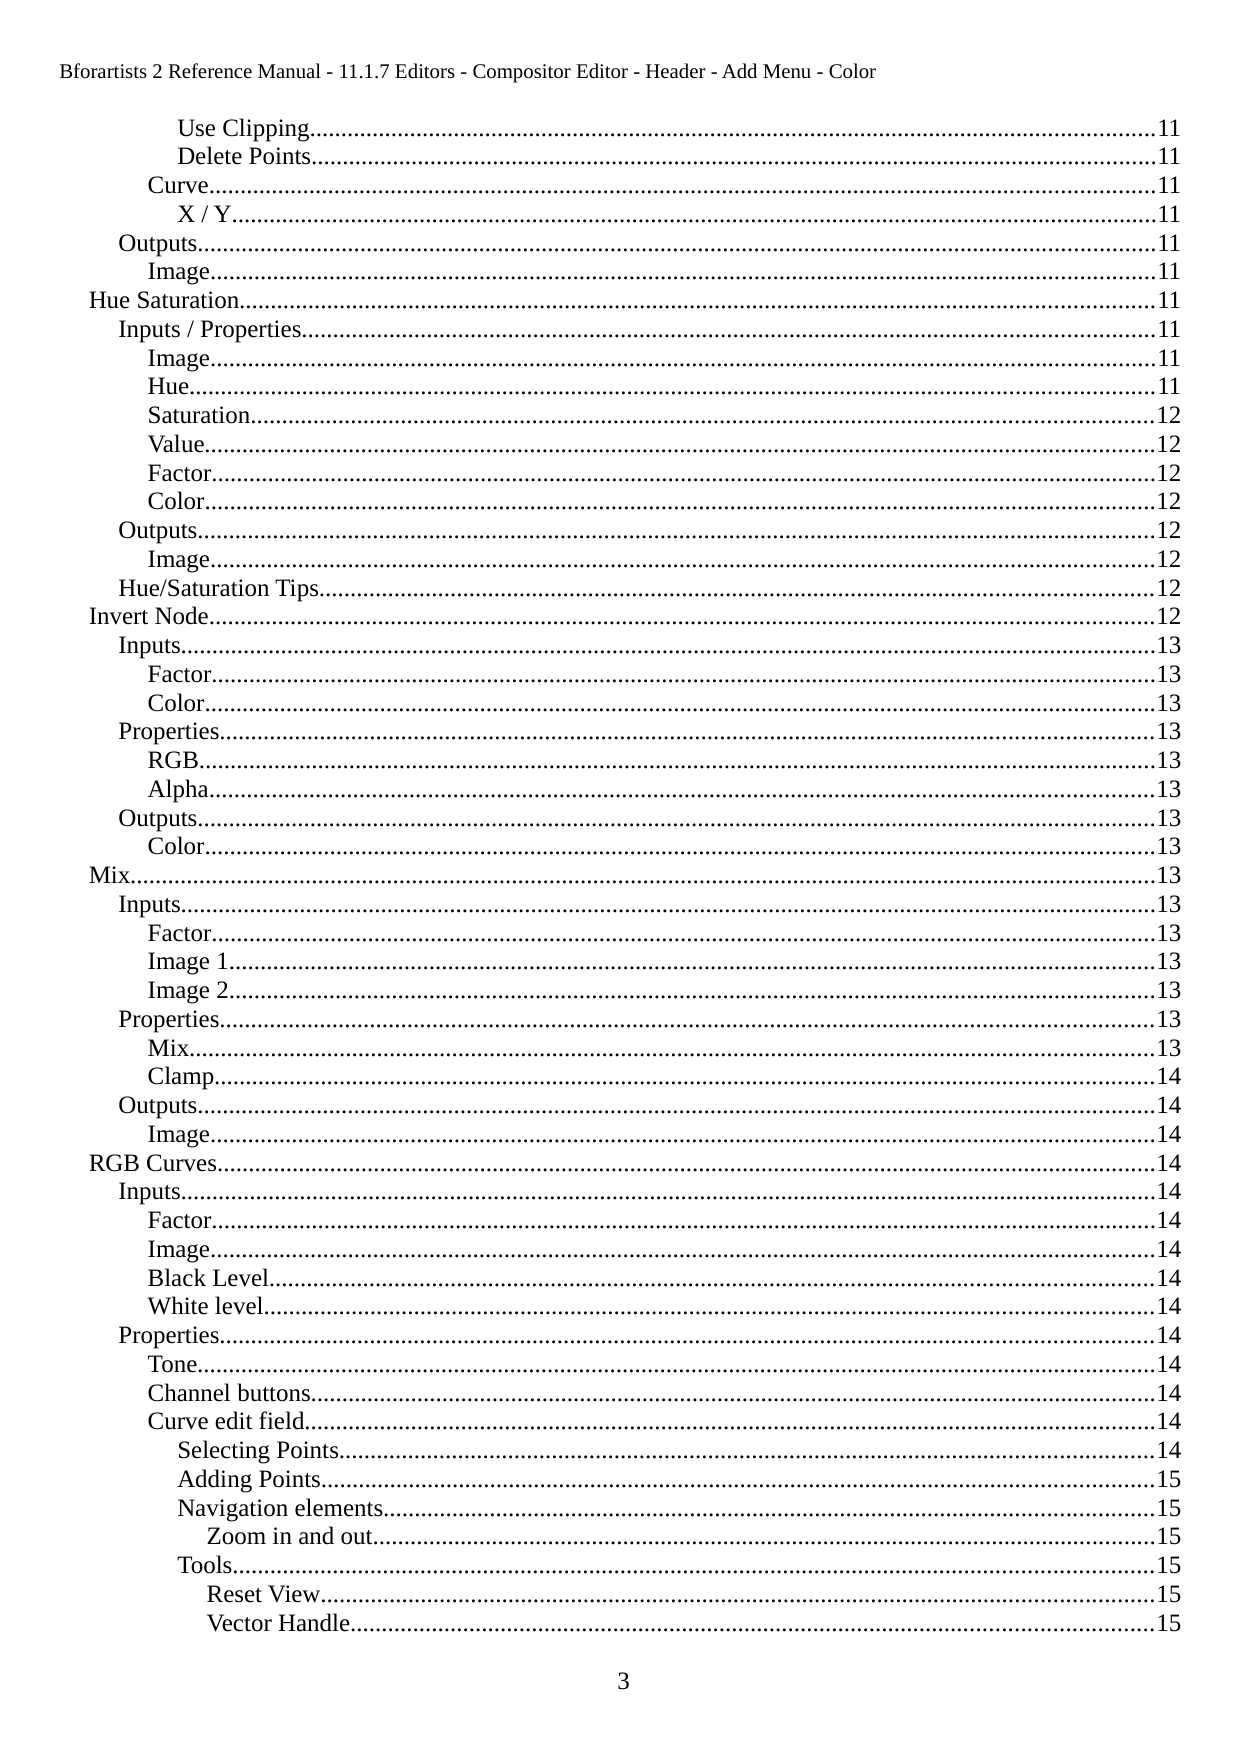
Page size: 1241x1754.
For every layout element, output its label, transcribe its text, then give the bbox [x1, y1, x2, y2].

text White level 14 [147, 1291, 1181, 1320]
text Factor 12 [147, 458, 1181, 486]
text Hue/Saturation Tips 12 [118, 573, 1181, 601]
text Outputs 13 [118, 803, 1181, 831]
text Hue Saturation 11 [88, 285, 1181, 314]
text Use Clipping 11 [177, 113, 1181, 141]
text Adding Points 15 [177, 1464, 1181, 1493]
text Reset View 15 [206, 1579, 1181, 1608]
text Factor 13 [147, 918, 1181, 946]
text Image 14 [147, 1119, 1181, 1148]
text Inputs 14 [118, 1176, 1181, 1205]
text Value 12 [147, 429, 1181, 458]
text Mix 13 [147, 1033, 1181, 1061]
text Invert Node 12 [88, 601, 1181, 630]
text Curve 11 [147, 170, 1181, 199]
text Outputs 11 [118, 228, 1181, 256]
text Zoom in and out 15 [206, 1521, 1181, 1550]
text Clamp 14 [147, 1061, 1181, 1090]
text Tone 14 [147, 1349, 1181, 1378]
text Alpha 13 [147, 774, 1181, 803]
text Factor 13 [147, 659, 1181, 688]
text Image 14 [147, 1234, 1181, 1263]
text RGB 13 [147, 745, 1181, 774]
text Black Level 14 [147, 1263, 1181, 1291]
text Factor 14 [147, 1205, 1181, 1234]
text Inputs 13 [118, 889, 1181, 918]
text RGB Curves 14 [88, 1148, 1181, 1176]
text Outputs 14 [118, 1090, 1181, 1119]
text Outputs 12 [118, 515, 1181, 544]
text Color 13 [147, 831, 1181, 860]
text Image 2 13 [147, 975, 1181, 1004]
text Properties 14 [118, 1320, 1181, 1349]
text X / Y 11 [177, 199, 1181, 228]
text Vector Handle 15 [206, 1608, 1181, 1636]
text Properties 13 [118, 1004, 1181, 1033]
text Tools 15 [177, 1550, 1181, 1579]
text Selecting Points 14 [177, 1435, 1181, 1464]
text Image 11 [147, 343, 1181, 371]
text Navigation elements 15 [177, 1493, 1181, 1521]
text Properties 13 [118, 716, 1181, 745]
text Channel buttons 14 [147, 1378, 1181, 1406]
text Color 12 [147, 486, 1181, 515]
text Image 11 [147, 256, 1181, 285]
text Color 13 [147, 688, 1181, 716]
text Curve edit field 14 [147, 1406, 1181, 1435]
text Mix 13 [88, 860, 1181, 889]
text Delete Points 11 [177, 141, 1181, 170]
text Hue 11 [147, 371, 1181, 400]
text Image 1 13 [147, 946, 1181, 975]
text Saturation 12 [147, 400, 1181, 429]
text Inputs 13 [118, 630, 1181, 659]
text Image 12 [147, 544, 1181, 573]
text Inputs / Properties 11 [118, 314, 1181, 343]
